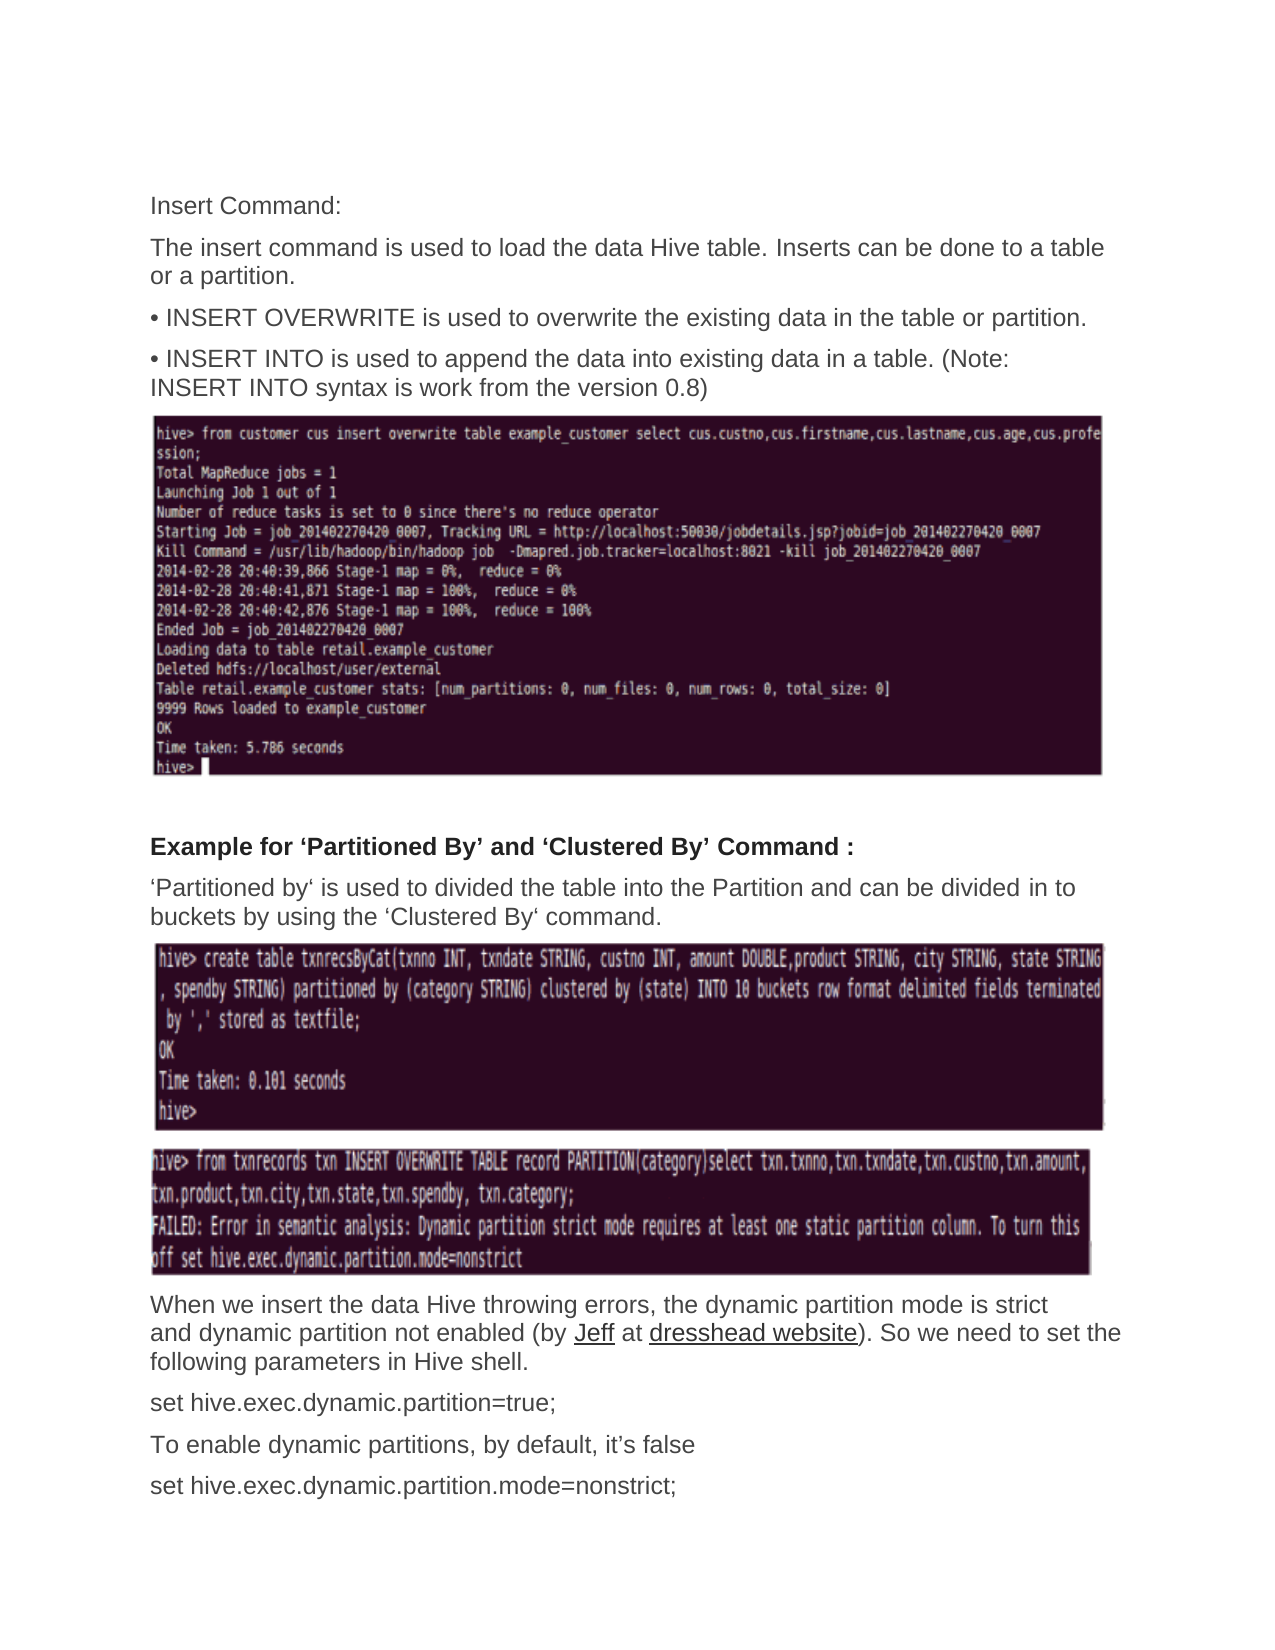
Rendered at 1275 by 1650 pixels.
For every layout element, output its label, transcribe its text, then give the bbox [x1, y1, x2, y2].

text set hive.exec.dynamic.partition.mode=nonstrict; [150, 1471, 1125, 1499]
text Insert Command: [150, 191, 1125, 220]
text • INSERT INTO is used to append the data into existing data in a table. (Note: INSERT INTO syntax is work from the version 0.8) [150, 344, 1125, 401]
text When we insert the data Hive throwing errors, the dynamic partition mode is strict and dynamic partition not enabled (by Jeff at dresshead website). So we need to set the following parameters in Hive shell. [150, 1289, 1125, 1376]
text Example for ‘Partitioned By’ and ‘Clustered By’ Command : [150, 831, 1125, 860]
text To enable dynamic partitions, by default, it’s false [150, 1429, 1125, 1458]
text ‘Partitioned by‘ is used to divided the table into the Partition and can be divided in to buckets by using the ‘Clustered By‘ command. [150, 873, 1125, 930]
picture [150, 413, 1105, 778]
text • INSERT OVERWRITE is used to overwrite the existing data in the table or partition. [150, 302, 1125, 331]
text The insert command is used to load the data Hive table. Inserts can be done to a table or a partition. [150, 232, 1125, 290]
picture [150, 1146, 1092, 1277]
picture [150, 942, 1108, 1134]
text set hive.exec.dynamic.partition=true; [150, 1388, 1125, 1417]
